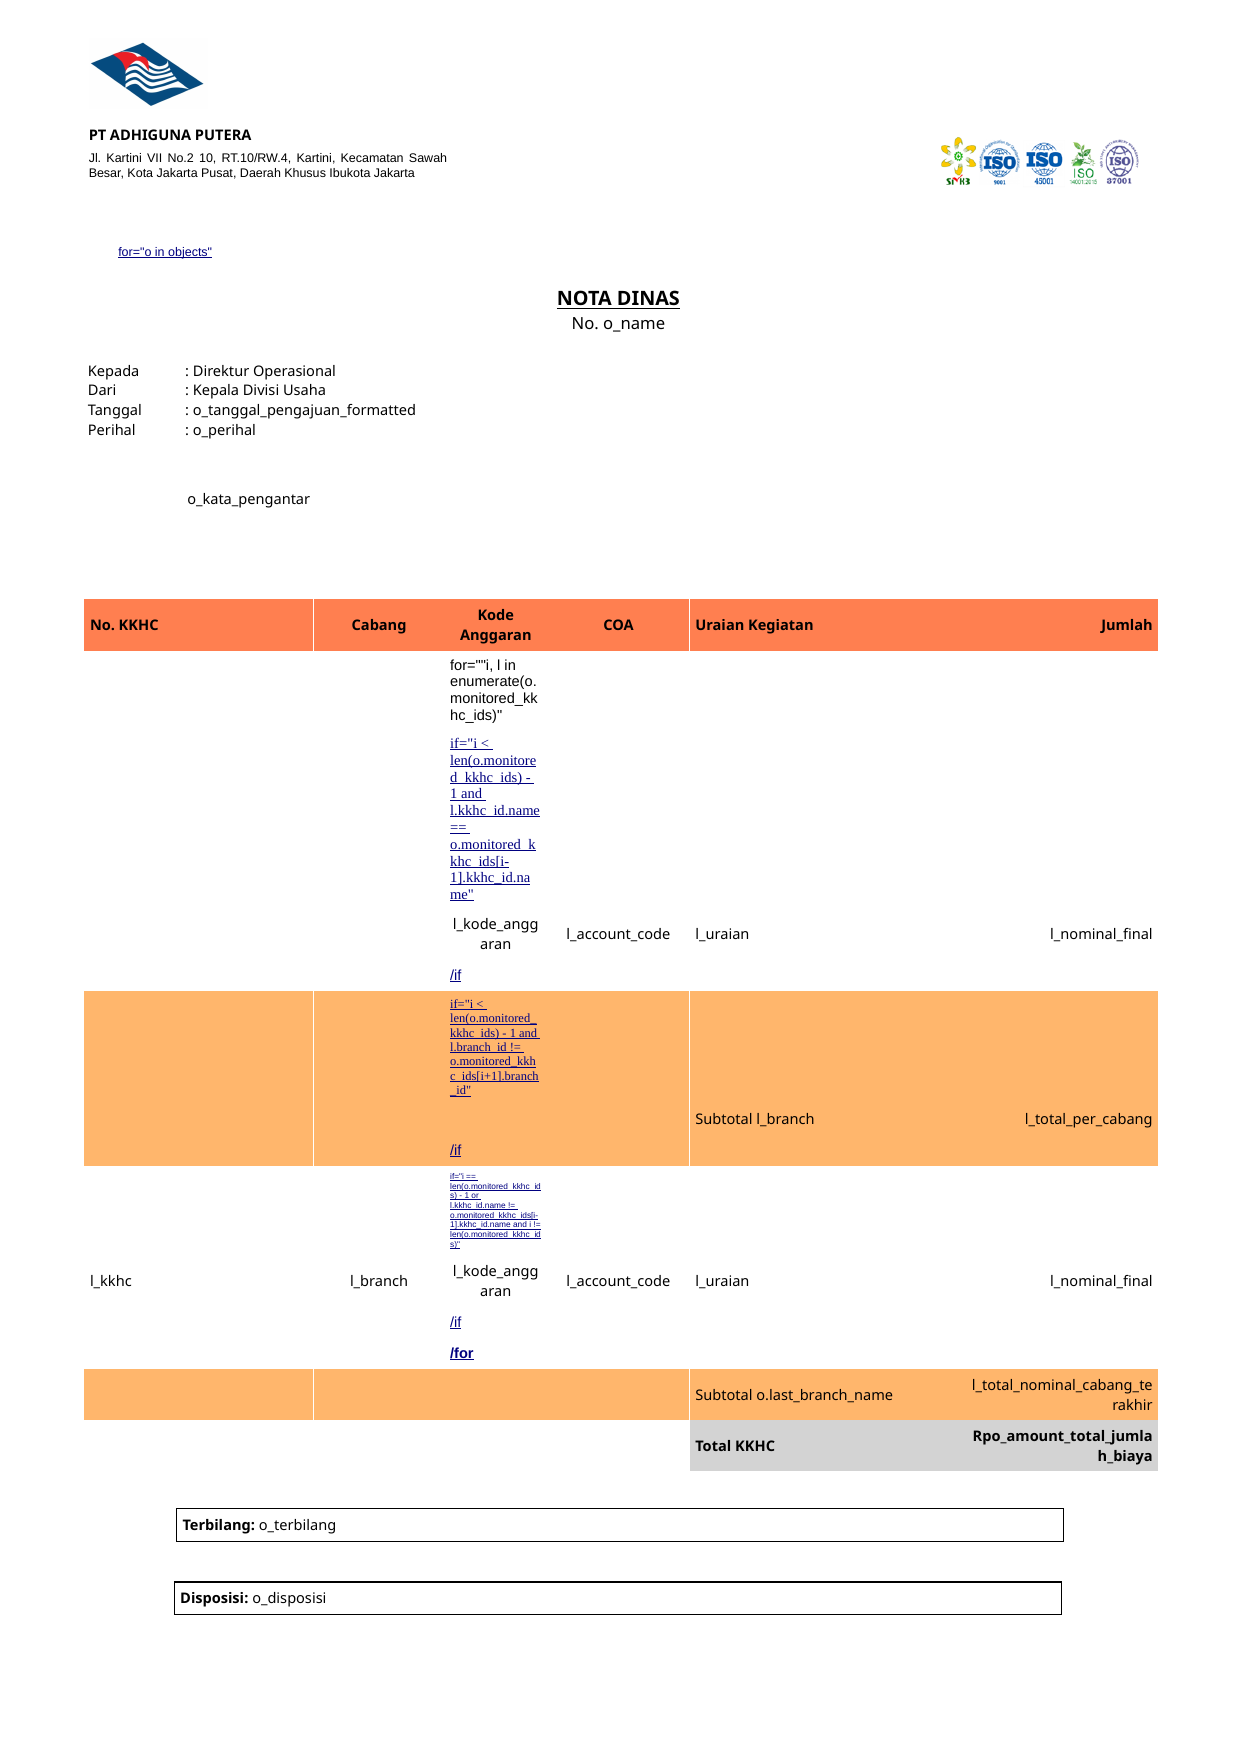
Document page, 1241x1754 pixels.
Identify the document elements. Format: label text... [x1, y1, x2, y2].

table_cell [84, 651, 313, 729]
table_header o_kata_pengantar [181, 483, 1039, 534]
table_cell [547, 991, 689, 1103]
picture [935, 135, 1141, 188]
table_cell [84, 960, 313, 991]
table_cell [962, 960, 1158, 991]
table_cell l_uraian [690, 908, 962, 959]
table_cell l_kode_anggaran [444, 908, 547, 959]
text for="o in objects" [118, 244, 1122, 258]
table_cell l_uraian [690, 1255, 962, 1306]
table_cell l_account_code [547, 908, 689, 959]
table_cell [314, 651, 444, 729]
table_header Jumlah [962, 599, 1158, 651]
table_cell [734, 355, 1154, 446]
table_cell [84, 908, 313, 959]
table_cell [314, 908, 444, 959]
table_cell [962, 1337, 1158, 1369]
table_cell [690, 1306, 962, 1337]
table_cell for=""i, l in enumerate(o.monitored_kkhc_ids)" [444, 651, 547, 729]
table_cell [84, 1166, 313, 1255]
table_cell Rpo_amount_total_jumlah_biaya [962, 1420, 1158, 1471]
table_cell : Direktur Operasional : Kepala Divisi Usaha : o_tanggal_pengajuan_formatted : o_perihal [179, 355, 734, 446]
table_cell l_nominal_final [962, 908, 1158, 959]
table_cell [314, 1134, 444, 1166]
table_cell [84, 991, 313, 1103]
table_cell [84, 1103, 313, 1134]
table_cell [84, 1134, 313, 1166]
table_cell /if [444, 1134, 547, 1166]
picture [88, 38, 208, 109]
table_cell [314, 1103, 444, 1134]
table_header COA [547, 599, 689, 651]
table_cell [690, 991, 962, 1103]
table_cell if="i == len(o.monitored_kkhc_ids) - 1 or l.kkhc_id.name != o.monitored_kkhc_ids[i-1].kkhc_id.name and i != len(o.monitored_kkhc_ids)" [444, 1166, 547, 1255]
table_cell [962, 1306, 1158, 1337]
table_cell Subtotal o.last_branch_name [690, 1369, 962, 1420]
table_cell if="i < len(o.monitored_kkhc_ids) - 1 and l.kkhc_id.name == o.monitored_kkhc_ids[i-1].kkhc_id.name" [444, 729, 547, 908]
table_cell [547, 1134, 689, 1166]
table_cell [547, 960, 689, 991]
table_cell [547, 1420, 689, 1471]
table_cell [84, 1420, 313, 1471]
table_cell [547, 729, 689, 908]
table_cell [314, 991, 444, 1103]
table_cell [690, 1166, 962, 1255]
table_cell [84, 1369, 313, 1420]
table_cell [690, 651, 962, 729]
table_cell [84, 1471, 1158, 1502]
table_cell [84, 1503, 1158, 1621]
table_cell [690, 1134, 962, 1166]
table_header Disposisi: o_disposisi [175, 1583, 1061, 1614]
table_cell [547, 1166, 689, 1255]
table_cell [962, 991, 1158, 1103]
table_header Uraian Kegiatan [690, 599, 962, 651]
table_cell l_kkhc [84, 1255, 313, 1306]
table_cell [547, 1306, 689, 1337]
table_cell Subtotal l_branch [690, 1103, 962, 1134]
table_cell /if [444, 960, 547, 991]
table_cell [444, 1420, 547, 1471]
table_header Cabang [314, 599, 444, 651]
table_cell [962, 651, 1158, 729]
table_cell [314, 1306, 444, 1337]
table_cell [444, 1369, 547, 1420]
table_header No. KKHC [84, 599, 313, 651]
table_header Terbilang: o_terbilang [177, 1509, 1063, 1541]
table_cell Kepada Dari Tanggal Perihal [82, 355, 179, 446]
table_cell [690, 729, 962, 908]
table_cell [314, 1369, 444, 1420]
table_cell [547, 1369, 689, 1420]
table_cell [962, 1134, 1158, 1166]
table_cell [547, 1103, 689, 1134]
table_cell l_kode_anggaran [444, 1255, 547, 1306]
table_header NOTA DINAS No. o_name [82, 264, 1154, 354]
table_cell [84, 729, 313, 908]
table_header [91, 451, 1147, 483]
table_cell l_total_nominal_cabang_terakhir [962, 1369, 1158, 1420]
table_cell l_branch [314, 1255, 444, 1306]
table_cell if="i < len(o.monitored_kkhc_ids) - 1 and l.branch_id != o.monitored_kkhc_ids[i+1].branch_id" [444, 991, 547, 1103]
table_cell [314, 1166, 444, 1255]
table_cell /for [444, 1337, 547, 1369]
table_cell [314, 1420, 444, 1471]
table_cell l_total_per_cabang [962, 1103, 1158, 1134]
table_header [82, 446, 1154, 599]
table_cell Total KKHC [690, 1420, 962, 1471]
table_cell [314, 729, 444, 908]
table_cell [84, 1337, 313, 1369]
table_cell [962, 729, 1158, 908]
table_cell [690, 1337, 962, 1369]
table_cell [314, 960, 444, 991]
table_cell [314, 1337, 444, 1369]
table_cell /if [444, 1306, 547, 1337]
table_header [76, 259, 1160, 1626]
table_cell [690, 960, 962, 991]
table_cell l_nominal_final [962, 1255, 1158, 1306]
table_cell l_account_code [547, 1255, 689, 1306]
table_cell [547, 1337, 689, 1369]
table_cell [444, 1103, 547, 1134]
table_cell [84, 1306, 313, 1337]
table_header Kode Anggaran [444, 599, 547, 651]
table_cell [962, 1166, 1158, 1255]
table_cell [547, 651, 689, 729]
